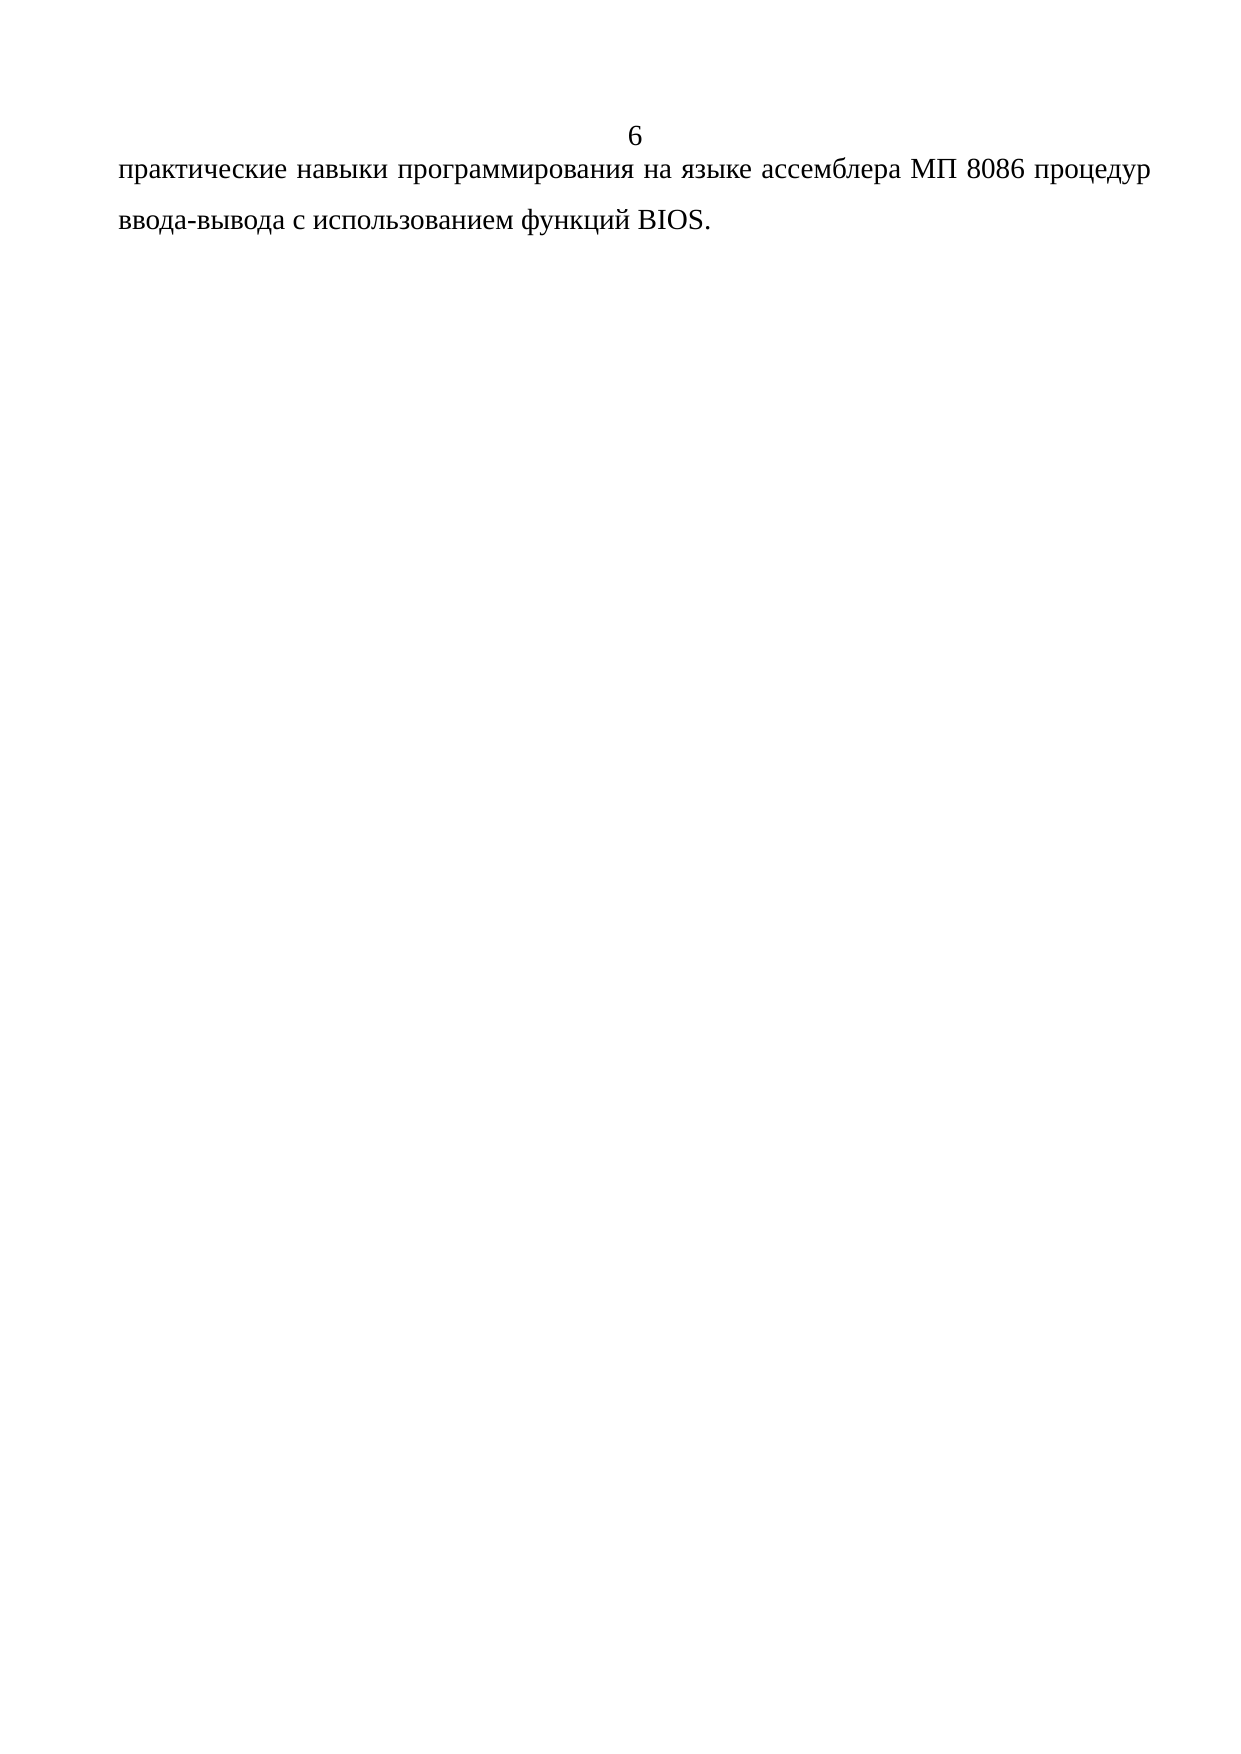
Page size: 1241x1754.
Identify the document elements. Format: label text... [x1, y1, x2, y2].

text практические навыки программирования на языке ассемблера МП 8086 процедур ввода-вывода с использованием функций BIOS. [118, 152, 1152, 236]
